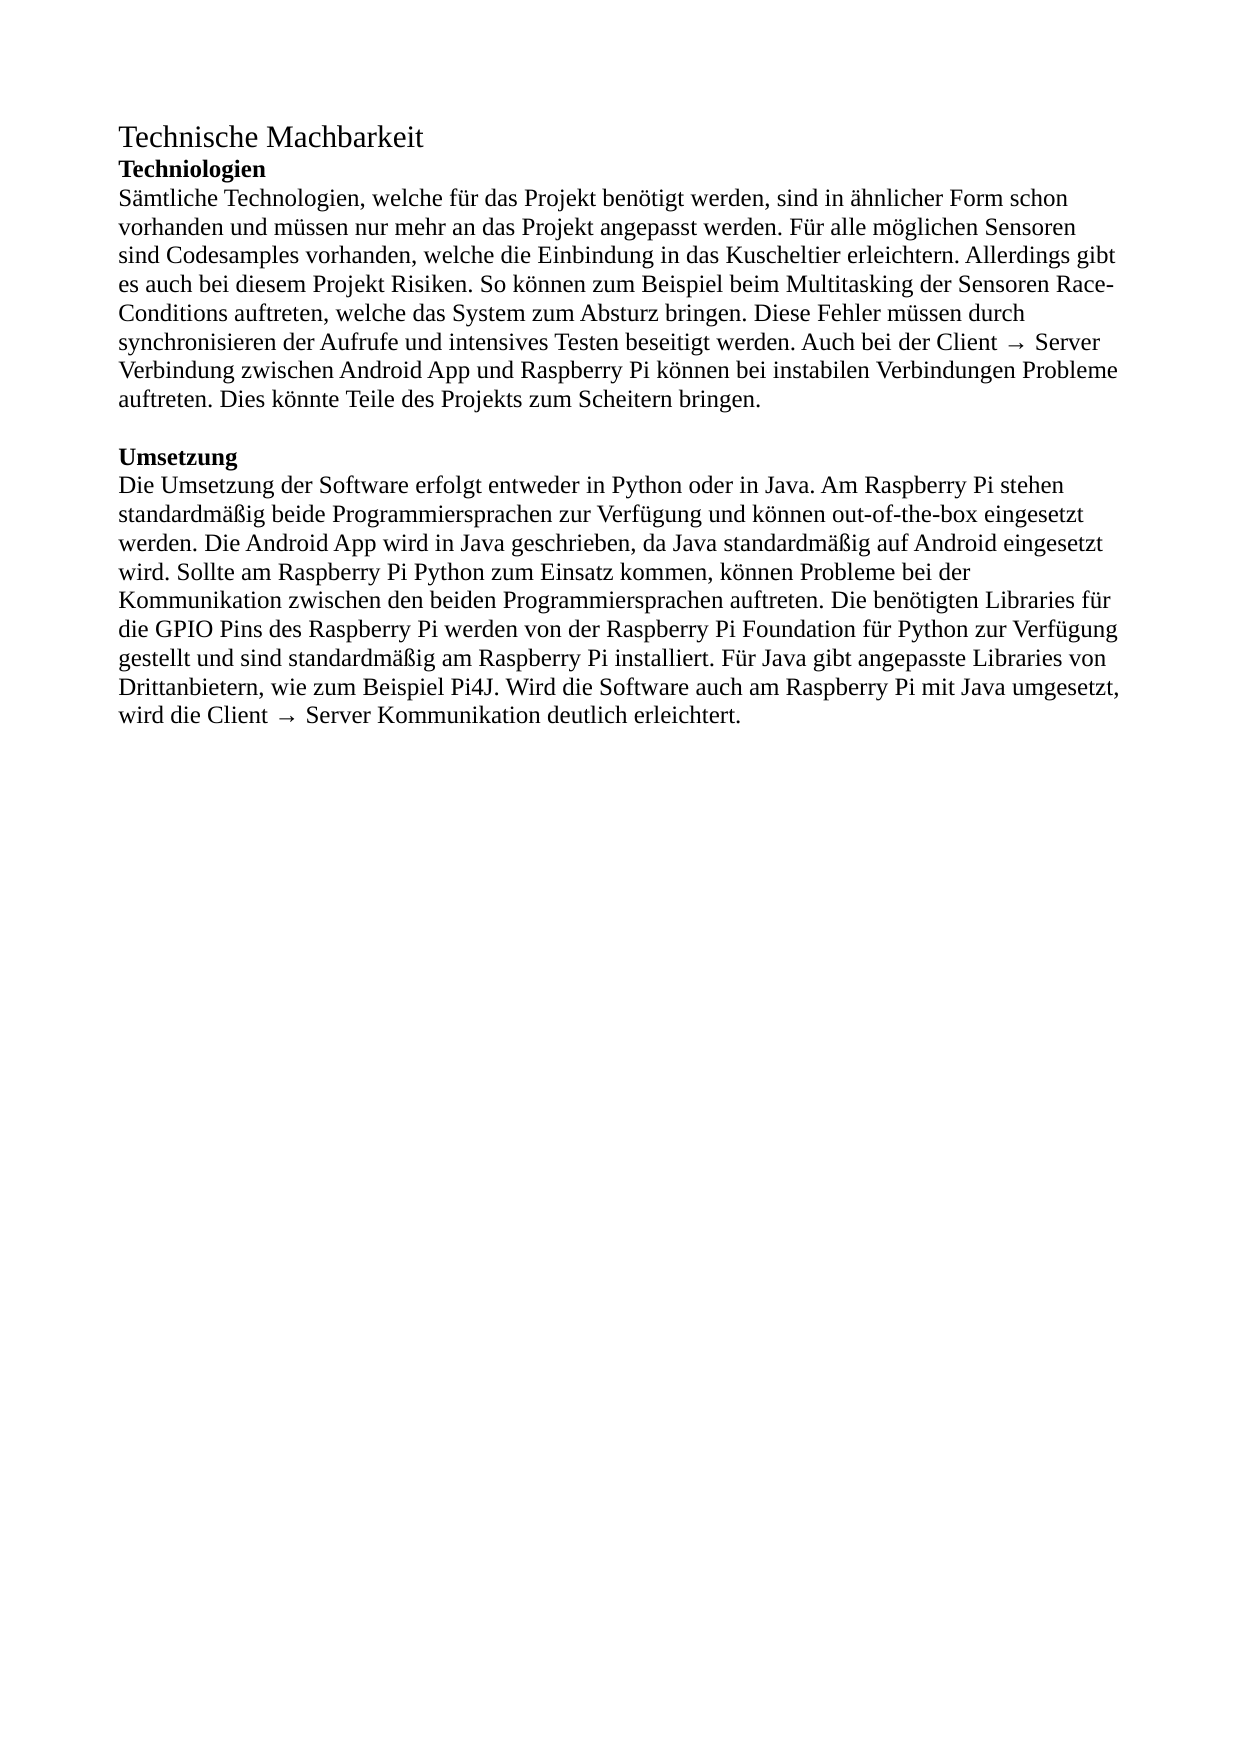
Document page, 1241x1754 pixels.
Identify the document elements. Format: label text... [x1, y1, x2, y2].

text Die Umsetzung der Software erfolgt entweder in Python oder in Java. Am Raspberry Pi stehen standardmäßig beide Programmiersprachen zur Verfügung und können out-of-the-box eingesetzt werden. Die Android App wird in Java geschrieben, da Java standardmäßig auf Android eingesetzt wird. Sollte am Raspberry Pi Python zum Einsatz kommen, können Probleme bei der Kommunikation zwischen den beiden Programmiersprachen auftreten. Die benötigten Libraries für die GPIO Pins des Raspberry Pi werden von der Raspberry Pi Foundation für Python zur Verfügung gestellt und sind standardmäßig am Raspberry Pi installiert. Für Java gibt angepasste Libraries von Drittanbietern, wie zum Beispiel Pi4J. Wird die Software auch am Raspberry Pi mit Java umgesetzt, wird die Client → Server Kommunikation deutlich erleichtert. [118, 470, 1122, 729]
text Umsetzung [118, 442, 1122, 470]
text Technische Machbarkeit [118, 118, 1122, 154]
text Sämtliche Technologien, welche für das Projekt benötigt werden, sind in ähnlicher Form schon vorhanden und müssen nur mehr an das Projekt angepasst werden. Für alle möglichen Sensoren sind Codesamples vorhanden, welche die Einbindung in das Kuscheltier erleichtern. Allerdings gibt es auch bei diesem Projekt Risiken. So können zum Beispiel beim Multitasking der Sensoren Race-Conditions auftreten, welche das System zum Absturz bringen. Diese Fehler müssen durch synchronisieren der Aufrufe und intensives Testen beseitigt werden. Auch bei der Client → Server Verbindung zwischen Android App und Raspberry Pi können bei instabilen Verbindungen Probleme auftreten. Dies könnte Teile des Projekts zum Scheitern bringen. [118, 183, 1122, 413]
text Techniologien [118, 154, 1122, 183]
